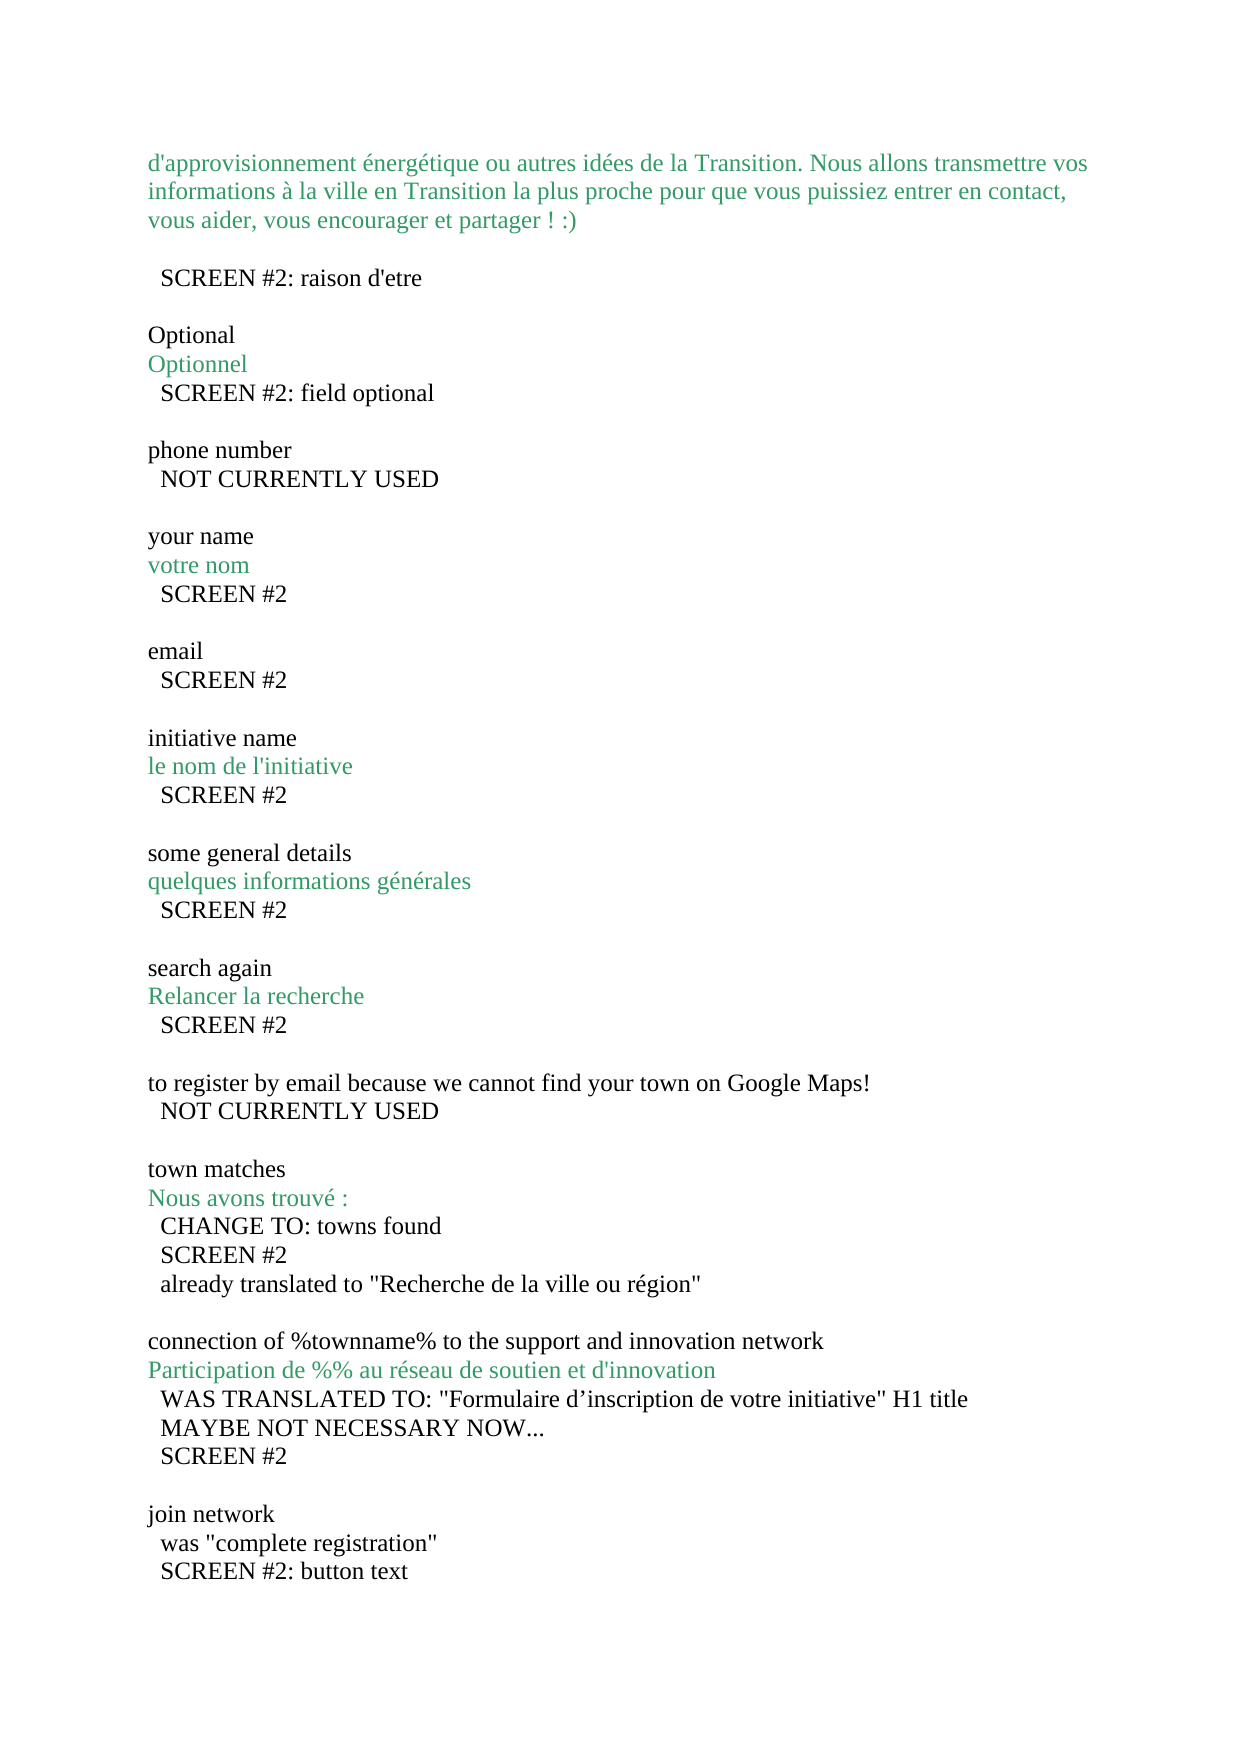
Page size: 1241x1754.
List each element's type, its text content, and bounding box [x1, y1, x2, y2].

text SCREEN #2 [148, 1240, 1093, 1269]
text connection of %townname% to the support and innovation network [148, 1326, 1093, 1355]
text was "complete registration" [148, 1528, 1093, 1556]
text join network [148, 1499, 1093, 1528]
text WAS TRANSLATED TO: "Formulaire d’inscription de votre initiative" H1 title [148, 1384, 1093, 1413]
text email [148, 636, 1093, 665]
text d'approvisionnement énergétique ou autres idées de la Transition. Nous allons transmettre vos informations à la ville en Transition la plus proche pour que vous puissiez entrer en contact, vous aider, vous encourager et partager ! :) [148, 148, 1093, 234]
text some general details [148, 838, 1093, 866]
text SCREEN #2: raison d'etre [148, 263, 1093, 291]
text votre nom [148, 550, 1093, 579]
text Nous avons trouvé : [148, 1183, 1093, 1211]
text town matches [148, 1154, 1093, 1183]
text phone number [148, 435, 1093, 464]
text your name [148, 521, 1093, 550]
text NOT CURRENTLY USED [148, 1096, 1093, 1125]
text already translated to "Recherche de la ville ou région" [148, 1269, 1093, 1298]
text quelques informations générales [148, 866, 1093, 895]
text Optionnel [148, 349, 1093, 378]
text SCREEN #2 [148, 895, 1093, 924]
text Optional [148, 320, 1093, 349]
text SCREEN #2 [148, 780, 1093, 809]
text CHANGE TO: towns found [148, 1211, 1093, 1240]
text SCREEN #2 [148, 1010, 1093, 1039]
text MAYBE NOT NECESSARY NOW... [148, 1413, 1093, 1441]
text SCREEN #2 [148, 665, 1093, 694]
text Participation de %% au réseau de soutien et d'innovation [148, 1355, 1093, 1384]
text SCREEN #2: button text [148, 1556, 1093, 1585]
text SCREEN #2: field optional [148, 378, 1093, 406]
text le nom de l'initiative [148, 751, 1093, 780]
text NOT CURRENTLY USED [148, 464, 1093, 493]
text to register by email because we cannot find your town on Google Maps! [148, 1068, 1093, 1096]
text initiative name [148, 723, 1093, 751]
text Relancer la recherche [148, 981, 1093, 1010]
text search again [148, 953, 1093, 981]
text SCREEN #2 [148, 1441, 1093, 1470]
text SCREEN #2 [148, 579, 1093, 608]
